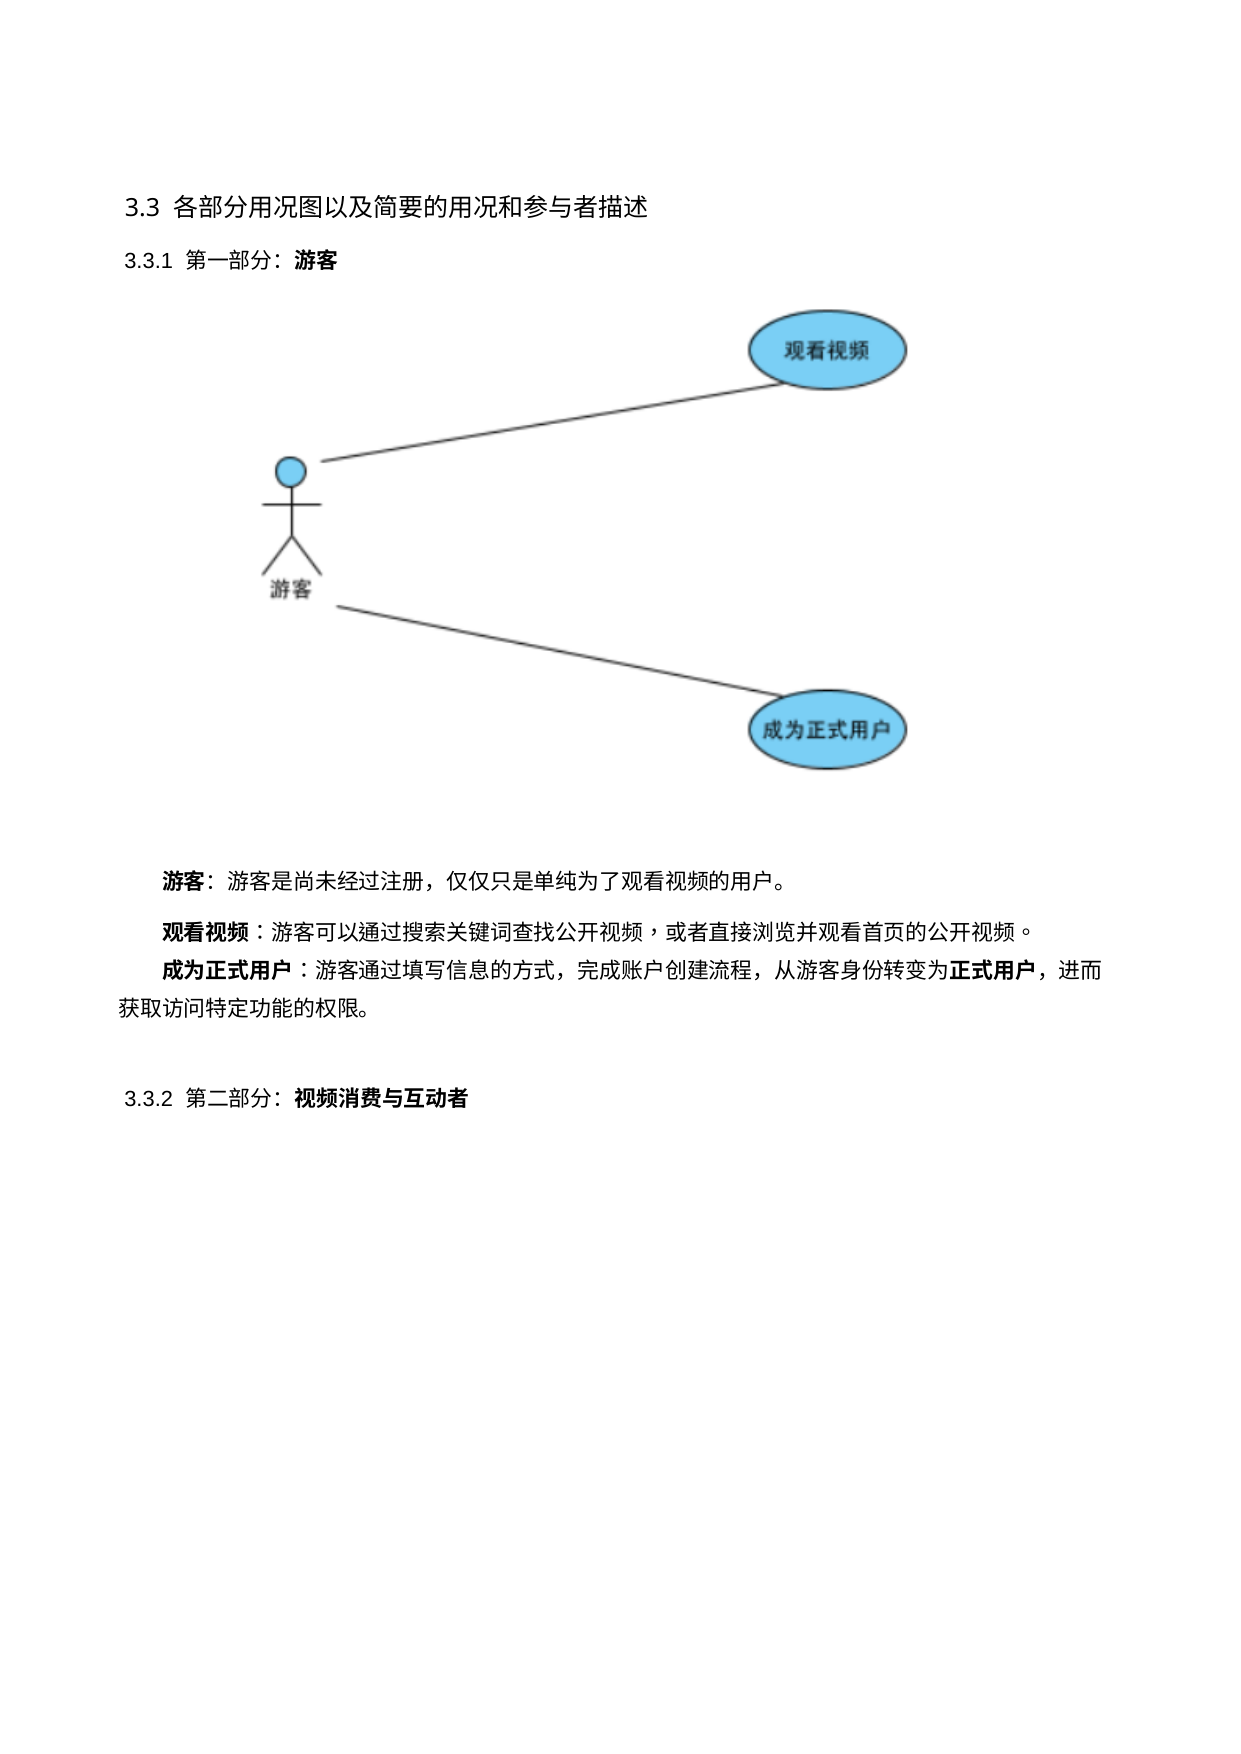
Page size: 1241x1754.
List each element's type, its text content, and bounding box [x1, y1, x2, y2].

subtitle 第一部分：游客 [118, 243, 1122, 274]
subtitle 第二部分：视频消费与互动者 [118, 1081, 1122, 1113]
text 游客：游客是尚未经过注册，仅仅只是单纯为了观看视频的用户。 [118, 864, 1122, 896]
picture [177, 280, 1063, 823]
text 观看视频：游客可以通过搜索关键词查找公开视频，或者直接浏览并观看首页的公开视频。 成为正式用户：游客通过填写信息的方式，完成账户创建流程，从游客身份转变为正式用户，进而获取访问特定功能的权限。 [118, 915, 1122, 1023]
subtitle 各部分用况图以及简要的用况和参与者描述 [118, 188, 1122, 224]
